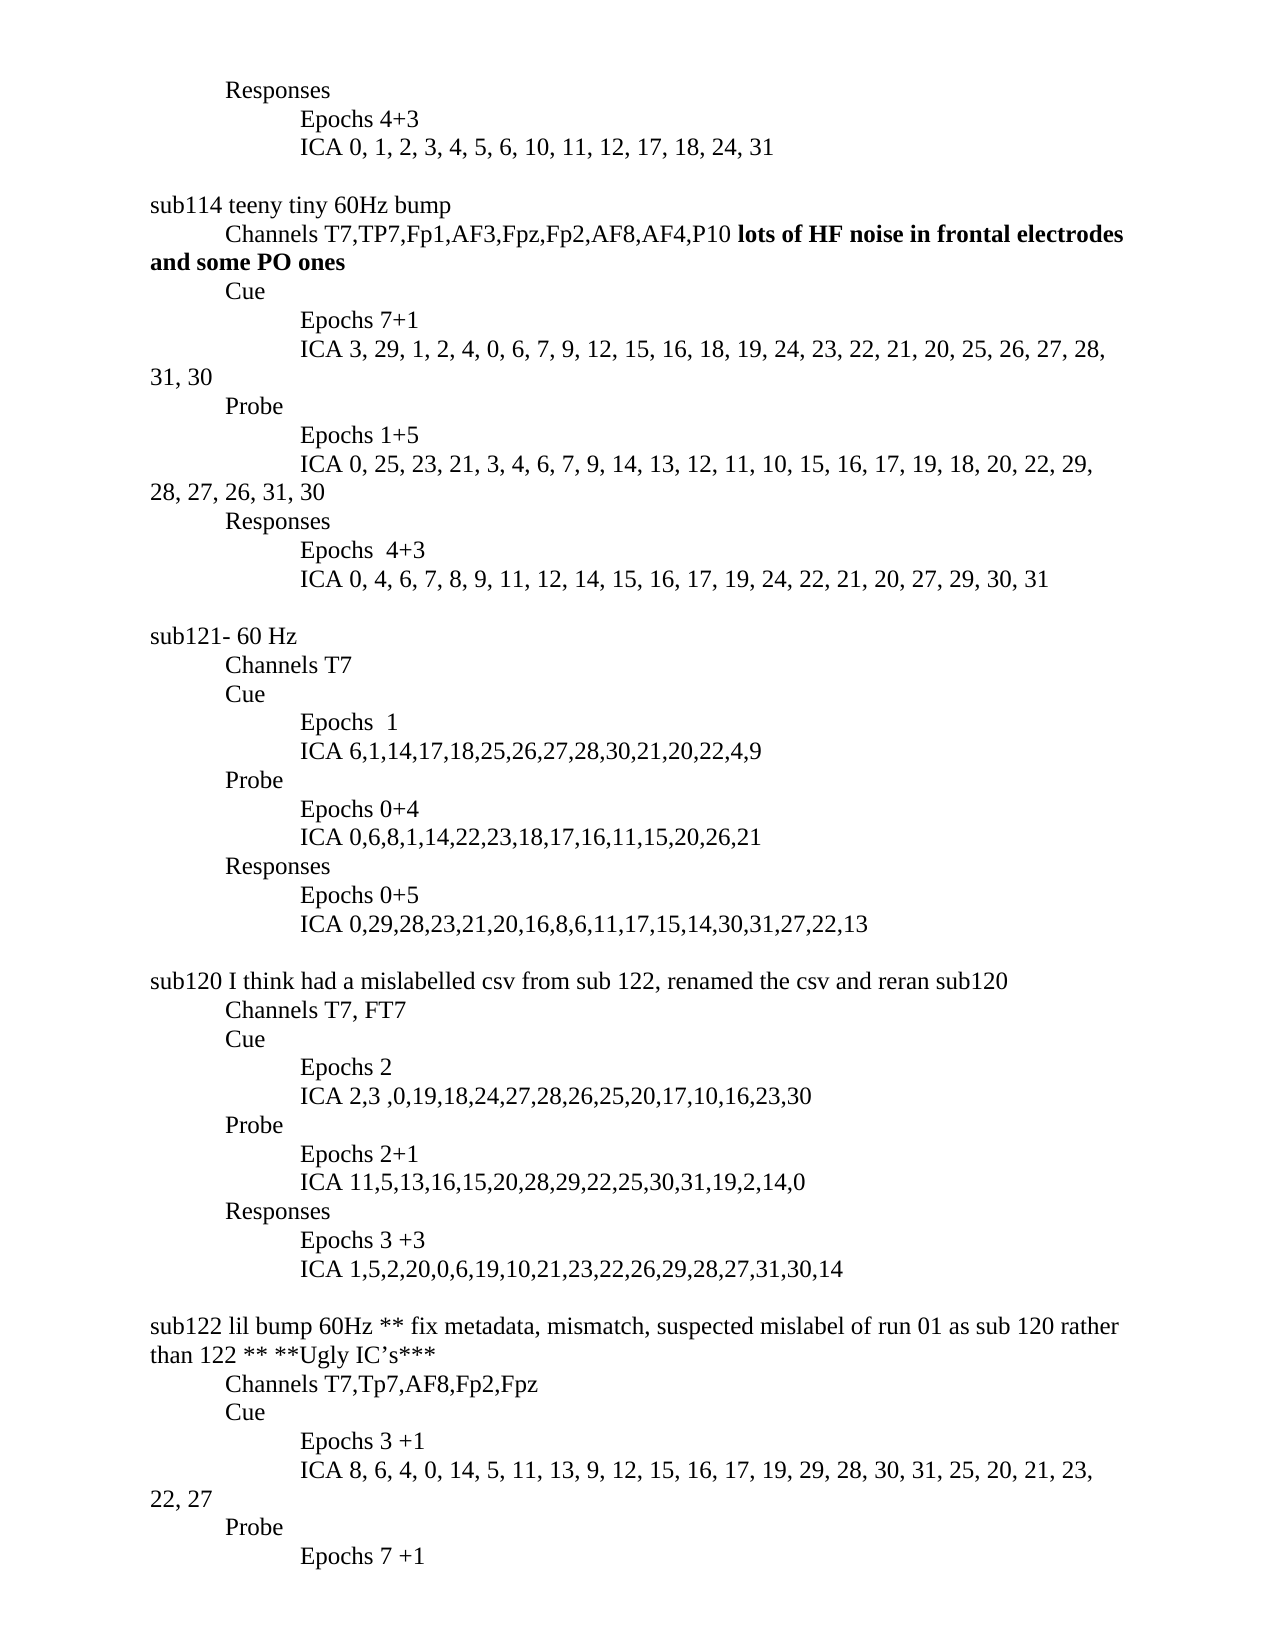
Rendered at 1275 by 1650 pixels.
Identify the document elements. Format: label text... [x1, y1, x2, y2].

text Epochs 1 [150, 707, 1125, 736]
text Responses [150, 851, 1125, 880]
text Epochs 2 [150, 1052, 1125, 1081]
text ICA 8, 6, 4, 0, 14, 5, 11, 13, 9, 12, 15, 16, 17, 19, 29, 28, 30, 31, 25, 20, 21, 23, 22, 27 [150, 1455, 1125, 1512]
text ICA 6,1,14,17,18,25,26,27,28,30,21,20,22,4,9 [150, 736, 1125, 765]
text Epochs 7 +1 [150, 1541, 1125, 1570]
text Responses [150, 75, 1125, 104]
text Epochs 2+1 [150, 1139, 1125, 1167]
text Epochs 3 +1 [150, 1426, 1125, 1455]
text Cue [150, 1397, 1125, 1426]
text sub122 lil bump 60Hz ** fix metadata, mismatch, suspected mislabel of run 01 as sub 120 rather than 122 ** **Ugly IC’s*** [150, 1311, 1125, 1369]
text sub114 teeny tiny 60Hz bump [150, 190, 1125, 219]
text Epochs 0+4 [150, 794, 1125, 822]
text Probe [150, 765, 1125, 794]
text Probe [150, 391, 1125, 420]
text ICA 0, 1, 2, 3, 4, 5, 6, 10, 11, 12, 17, 18, 24, 31 [150, 132, 1125, 161]
text ICA 11,5,13,16,15,20,28,29,22,25,30,31,19,2,14,0 [150, 1167, 1125, 1196]
text ICA 0,29,28,23,21,20,16,8,6,11,17,15,14,30,31,27,22,13 [150, 909, 1125, 937]
text Channels T7 [150, 650, 1125, 679]
text ICA 1,5,2,20,0,6,19,10,21,23,22,26,29,28,27,31,30,14 [150, 1254, 1125, 1282]
text Responses [150, 1196, 1125, 1225]
text ICA 0, 4, 6, 7, 8, 9, 11, 12, 14, 15, 16, 17, 19, 24, 22, 21, 20, 27, 29, 30, 31 [150, 564, 1125, 592]
text sub121- 60 Hz [150, 621, 1125, 650]
text Epochs 4+3 [150, 535, 1125, 564]
text ICA 0,6,8,1,14,22,23,18,17,16,11,15,20,26,21 [150, 822, 1125, 851]
text Cue [150, 1024, 1125, 1052]
text ICA 0, 25, 23, 21, 3, 4, 6, 7, 9, 14, 13, 12, 11, 10, 15, 16, 17, 19, 18, 20, 22, 29, 28, 27, 26, 31, 30 [150, 449, 1125, 506]
text Epochs 7+1 [150, 305, 1125, 334]
text Epochs 1+5 [150, 420, 1125, 449]
text Epochs 3 +3 [150, 1225, 1125, 1254]
text Epochs 4+3 [150, 104, 1125, 132]
text Channels T7,Tp7,AF8,Fp2,Fpz [150, 1369, 1125, 1397]
text ICA 3, 29, 1, 2, 4, 0, 6, 7, 9, 12, 15, 16, 18, 19, 24, 23, 22, 21, 20, 25, 26, 27, 28, 31, 30 [150, 334, 1125, 391]
text Channels T7, FT7 [150, 995, 1125, 1024]
text Responses [150, 506, 1125, 535]
text sub120 I think had a mislabelled csv from sub 122, renamed the csv and reran sub120 [150, 966, 1125, 995]
text Channels T7,TP7,Fp1,AF3,Fpz,Fp2,AF8,AF4,P10 lots of HF noise in frontal electrodes and some PO ones [150, 219, 1125, 276]
text ICA 2,3 ,0,19,18,24,27,28,26,25,20,17,10,16,23,30 Probe [150, 1081, 1125, 1139]
text Epochs 0+5 [150, 880, 1125, 909]
text Probe [150, 1512, 1125, 1541]
text Cue [150, 276, 1125, 305]
text Cue [150, 679, 1125, 707]
